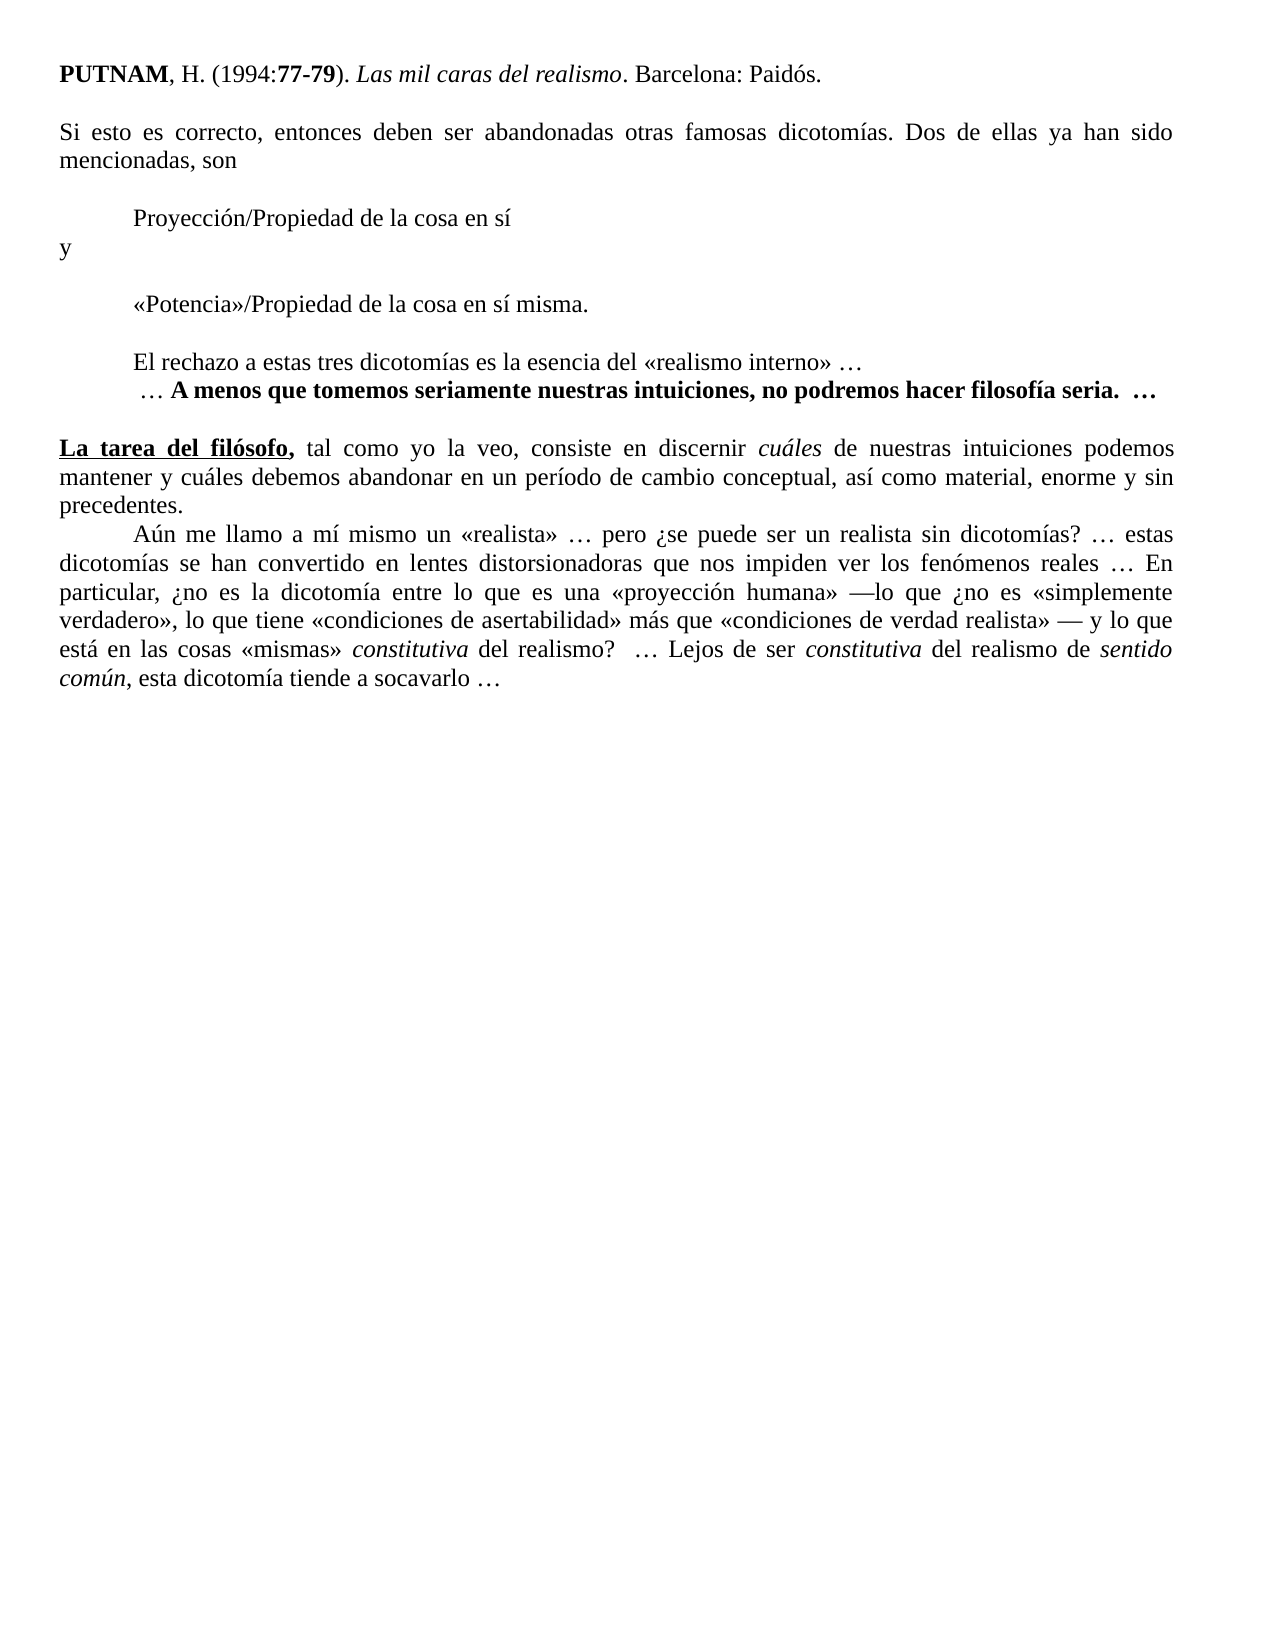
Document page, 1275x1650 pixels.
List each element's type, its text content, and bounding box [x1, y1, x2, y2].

text Proyección/Propiedad de la cosa en sí [59, 203, 1174, 232]
text La tarea del filósofo, tal como yo la veo, consiste en discernir cuáles de nuestras intuiciones podemos mantener y cuáles debemos abandonar en un período de cambio conceptual, así como material, enorme y sin precedentes. [59, 433, 1174, 519]
text … A menos que tomemos seriamente nuestras intuiciones, no podremos hacer filosofía seria. … [59, 375, 1174, 404]
text PUTNAM, H. (1994:77-79). Las mil caras del realismo. Barcelona: Paidós. [59, 59, 1174, 88]
text Si esto es correcto, entonces deben ser abandonadas otras famosas dicotomías. Dos de ellas ya han sido mencionadas, son [59, 117, 1174, 174]
text Aún me llamo a mí mismo un «realista» … pero ¿se puede ser un realista sin dicotomías? … estas dicotomías se han convertido en lentes distorsionadoras que nos impiden ver los fenómenos reales … En particular, ¿no es la dicotomía entre lo que es una «proyección humana» —lo que ¿no es «simplemente verdadero», lo que tiene «condiciones de asertabilidad» más que «condiciones de verdad realista» — y lo que está en las cosas «mismas» constitutiva del realismo? … Lejos de ser constitutiva del realismo de sentido común, esta dicotomía tiende a socavarlo … [59, 519, 1174, 692]
text El rechazo a estas tres dicotomías es la esencia del «realismo interno» … [59, 347, 1174, 375]
text y [59, 232, 1174, 260]
text «Potencia»/Propiedad de la cosa en sí misma. [59, 289, 1174, 318]
